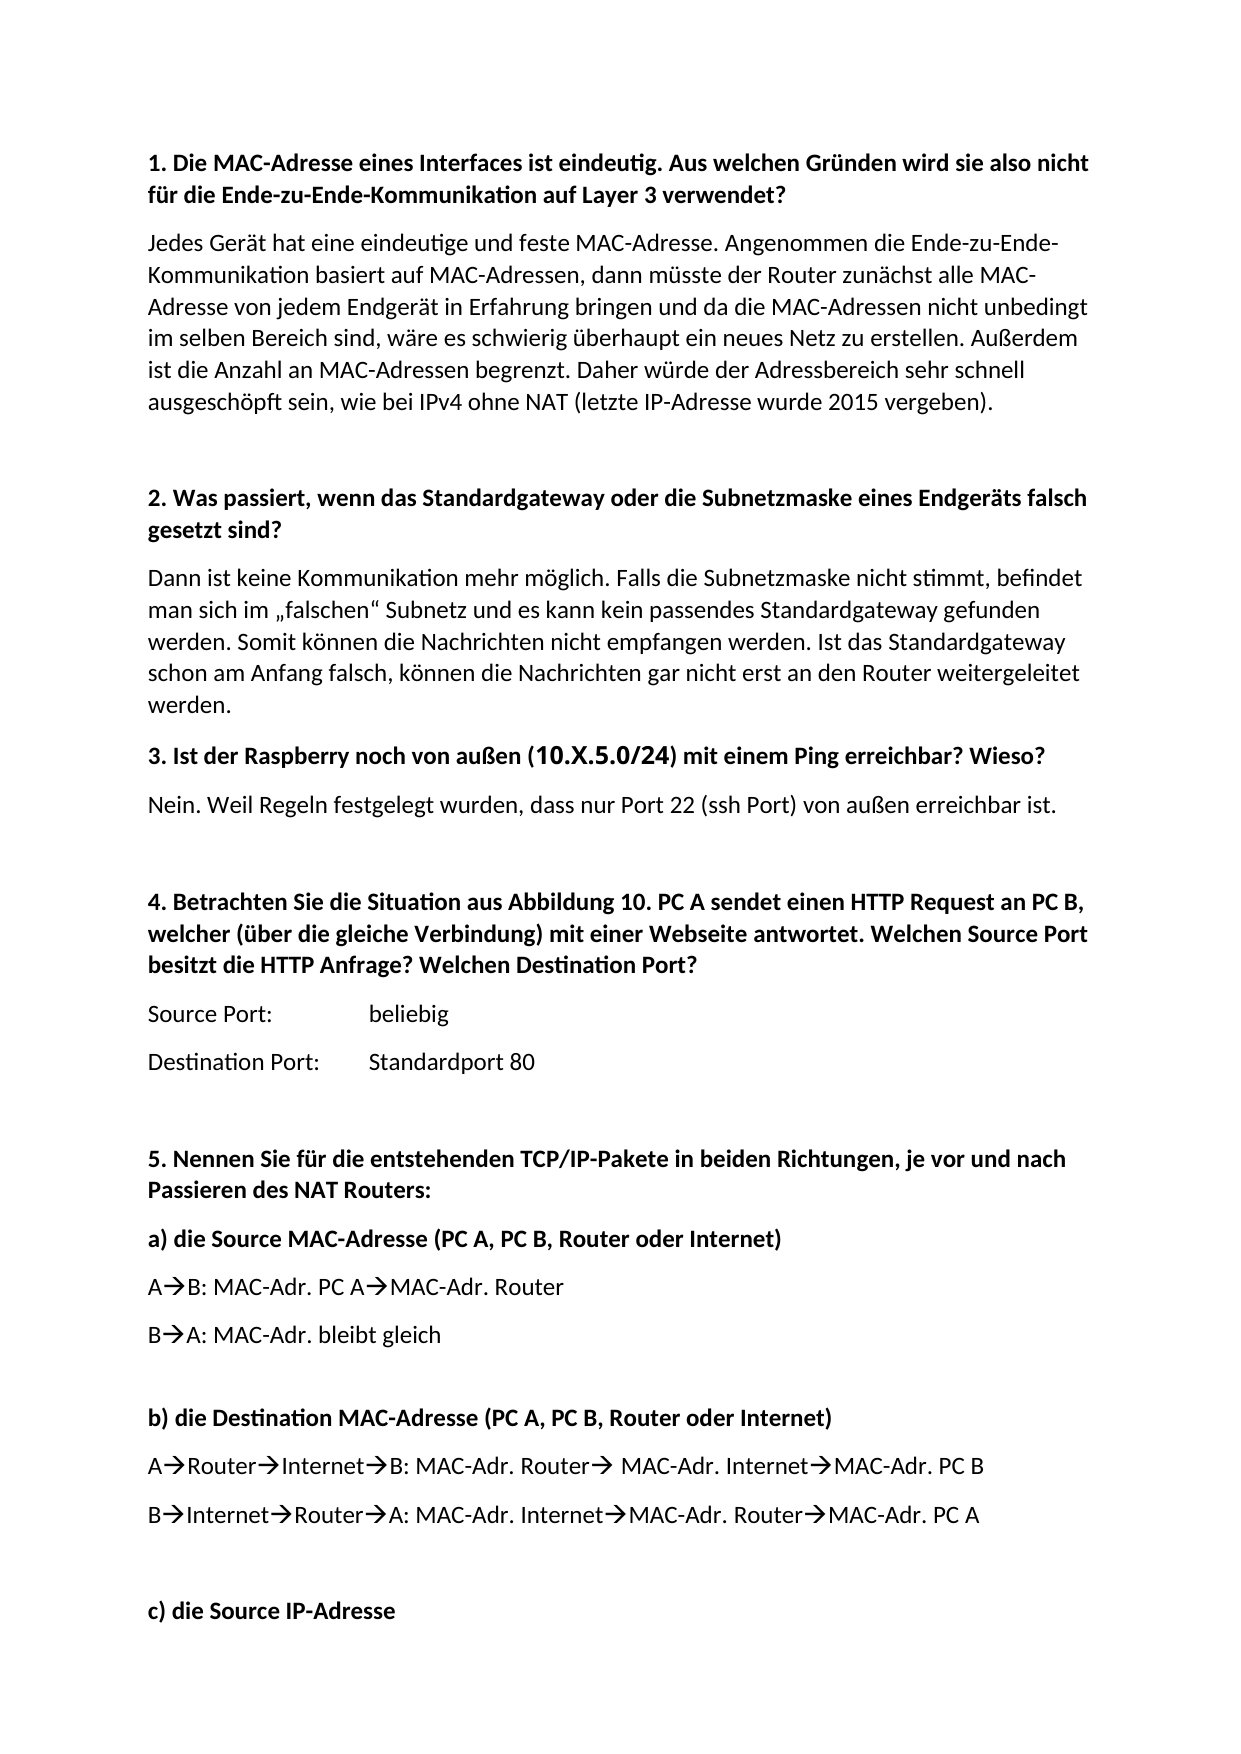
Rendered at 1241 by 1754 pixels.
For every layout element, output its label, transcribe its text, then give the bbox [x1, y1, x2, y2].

text 1. Die MAC-Adresse eines Interfaces ist eindeutig. Aus welchen Gründen wird sie also nicht für die Ende-zu-Ende-Kommunikation auf Layer 3 verwendet? [148, 148, 1093, 210]
text Source Port: beliebig [148, 998, 1093, 1028]
text 2. Was passiert, wenn das Standardgateway oder die Subnetzmaske eines Endgeräts falsch gesetzt sind? [148, 483, 1093, 545]
text 4. Betrachten Sie die Situation aus Abbildung 10. PC A sendet einen HTTP Request an PC B, welcher (über die gleiche Verbindung) mit einer Webseite antwortet. Welchen Source Port besitzt die HTTP Anfrage? Welchen Destination Port? [148, 886, 1093, 980]
text ARouterInternetB: MAC-Adr. Router MAC-Adr. InternetMAC-Adr. PC B [148, 1450, 1093, 1481]
text a) die Source MAC-Adresse (PC A, PC B, Router oder Internet) [148, 1223, 1093, 1253]
text BInternetRouterA: MAC-Adr. InternetMAC-Adr. RouterMAC-Adr. PC A [148, 1499, 1093, 1529]
text 5. Nennen Sie für die entstehenden TCP/IP-Pakete in beiden Richtungen, je vor und nach Passieren des NAT Routers: [148, 1143, 1093, 1205]
text Dann ist keine Kommunikation mehr möglich. Falls die Subnetzmaske nicht stimmt, befindet man sich im „falschen“ Subnetz und es kann kein passendes Standardgateway gefunden werden. Somit können die Nachrichten nicht empfangen werden. Ist das Standardgateway schon am Anfang falsch, können die Nachrichten gar nicht erst an den Router weitergeleitet werden. [148, 563, 1093, 720]
text Jedes Gerät hat eine eindeutige und feste MAC-Adresse. Angenommen die Ende-zu-Ende-Kommunikation basiert auf MAC-Adressen, dann müsste der Router zunächst alle MAC-Adresse von jedem Endgerät in Erfahrung bringen und da die MAC-Adressen nicht unbedingt im selben Bereich sind, wäre es schwierig überhaupt ein neues Netz zu erstellen. Außerdem ist die Anzahl an MAC-Adressen begrenzt. Daher würde der Adressbereich sehr schnell ausgeschöpft sein, wie bei IPv4 ohne NAT (letzte IP-Adresse wurde 2015 vergeben). [148, 228, 1093, 416]
text Destination Port: Standardport 80 [148, 1046, 1093, 1077]
text AB: MAC-Adr. PC AMAC-Adr. Router [148, 1271, 1093, 1302]
text b) die Destination MAC-Adresse (PC A, PC B, Router oder Internet) [148, 1402, 1093, 1433]
text c) die Source IP-Adresse [148, 1595, 1093, 1626]
text Nein. Weil Regeln festgelegt wurden, dass nur Port 22 (ssh Port) von außen erreichbar ist. [148, 790, 1093, 820]
text BA: MAC-Adr. bleibt gleich [148, 1320, 1093, 1350]
text 3. Ist der Raspberry noch von außen (10.X.5.0/24) mit einem Ping erreichbar? Wieso? [148, 738, 1093, 772]
